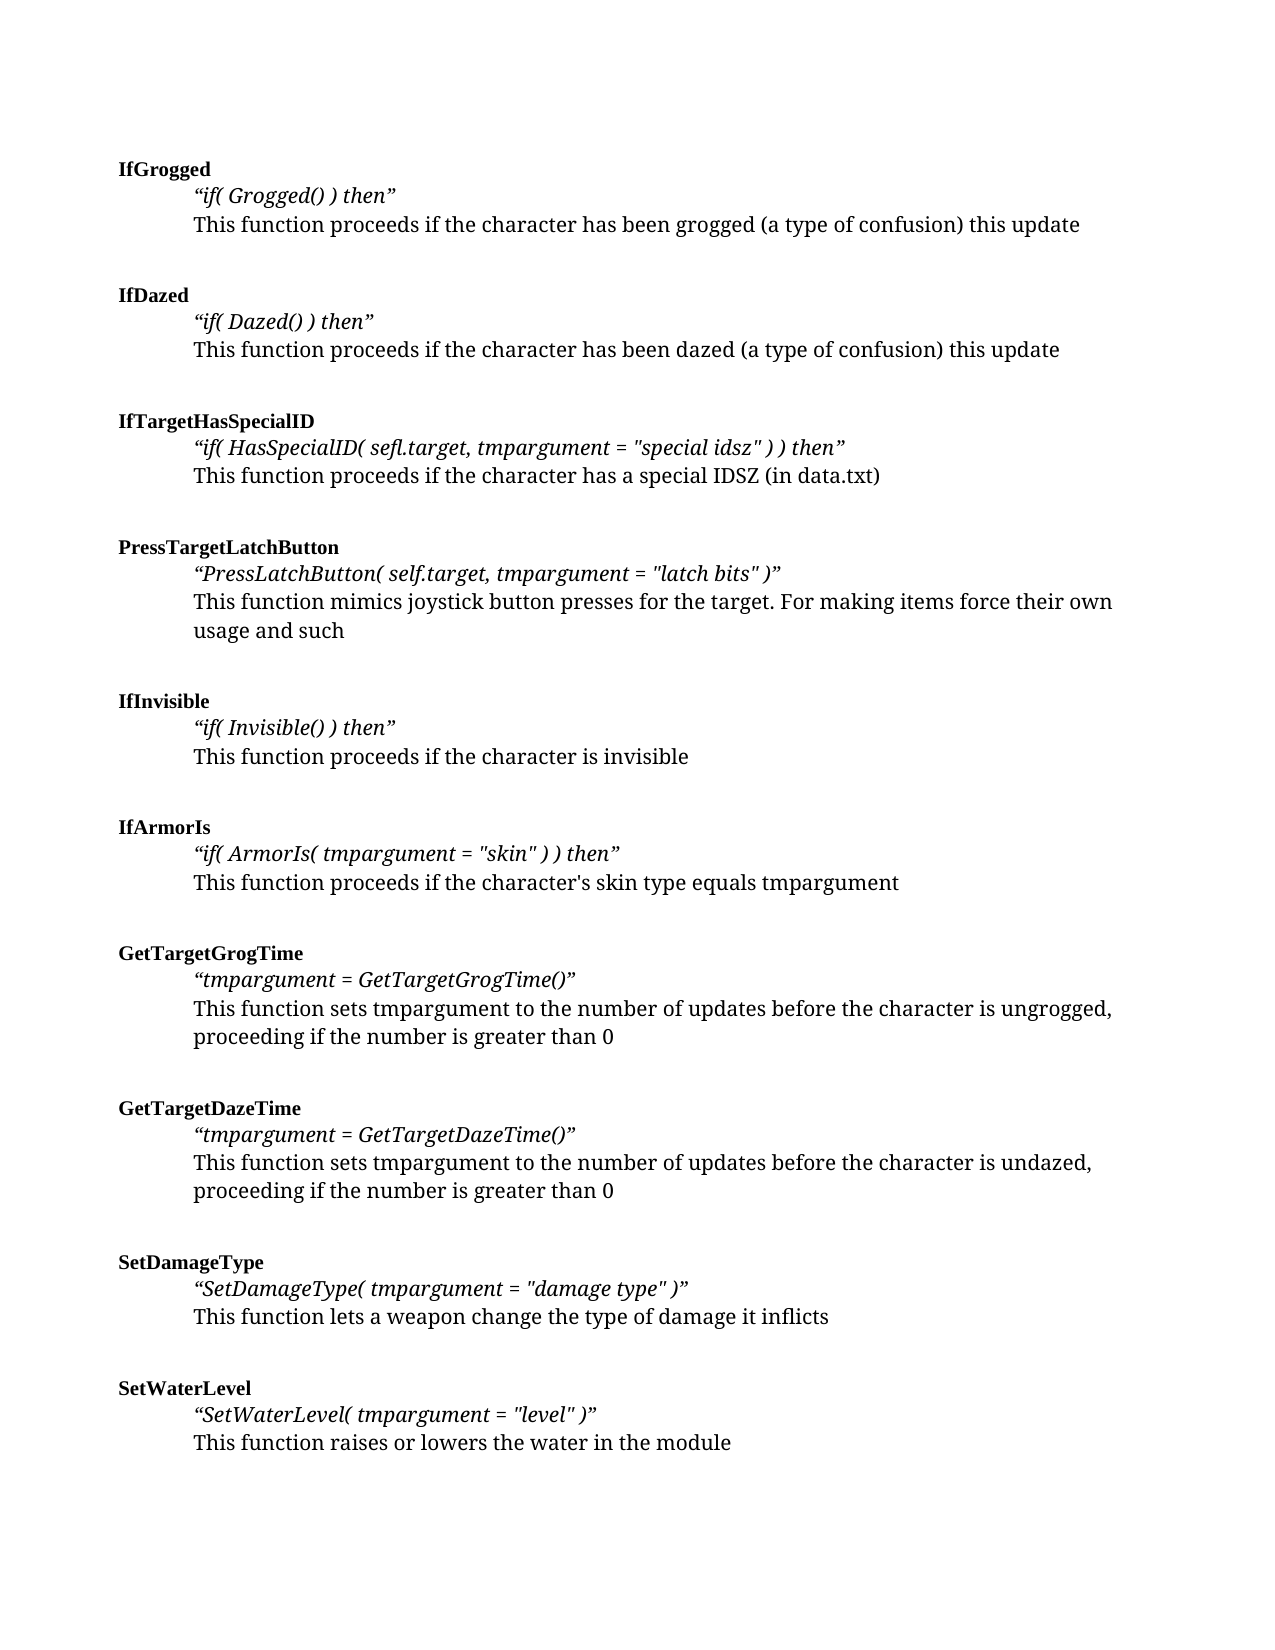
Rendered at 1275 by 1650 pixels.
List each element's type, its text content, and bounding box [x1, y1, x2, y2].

text This function proceeds if the character is invisible [193, 742, 1157, 770]
text “if( Dazed() ) then” [193, 307, 1157, 336]
text “SetDamageType( tmpargument = "damage type" )” [193, 1274, 1157, 1302]
text “if( ArmorIs( tmpargument = "skin" ) ) then” [193, 839, 1157, 868]
text “if( Invisible() ) then” [193, 713, 1157, 742]
text This function mimics joystick button presses for the target. For making items force their own usage and such [193, 587, 1157, 644]
text This function proceeds if the character has been dazed (a type of confusion) this update [193, 336, 1157, 364]
text “tmpargument = GetTargetGrogTime()” [193, 965, 1157, 994]
text This function proceeds if the character's skin type equals tmpargument [193, 868, 1157, 896]
text This function lets a weapon change the type of damage it inflicts [193, 1302, 1157, 1331]
text This function sets tmpargument to the number of updates before the character is ungrogged, proceeding if the number is greater than 0 [193, 994, 1157, 1051]
text SetDamageType [118, 1250, 1157, 1274]
text SetWaterLevel [118, 1376, 1157, 1400]
text IfDazed [118, 283, 1157, 307]
text IfInvisible [118, 689, 1157, 713]
text IfTargetHasSpecialID [118, 409, 1157, 433]
text This function raises or lowers the water in the module [193, 1428, 1157, 1457]
text “if( Grogged() ) then” [193, 181, 1157, 210]
text IfArmorIs [118, 815, 1157, 839]
text GetTargetDazeTime [118, 1096, 1157, 1120]
text “SetWaterLevel( tmpargument = "level" )” [193, 1400, 1157, 1428]
text IfGrogged [118, 157, 1157, 181]
text “tmpargument = GetTargetDazeTime()” [193, 1120, 1157, 1148]
text “PressLatchButton( self.target, tmpargument = "latch bits" )” [193, 559, 1157, 587]
text This function proceeds if the character has been grogged (a type of confusion) this update [193, 210, 1157, 238]
text “if( HasSpecialID( sefl.target, tmpargument = "special idsz" ) ) then” [193, 433, 1157, 462]
text This function proceeds if the character has a special IDSZ (in data.txt) [193, 462, 1157, 490]
text This function sets tmpargument to the number of updates before the character is undazed, proceeding if the number is greater than 0 [193, 1148, 1157, 1205]
text PressTargetLatchButton [118, 535, 1157, 559]
text GetTargetGrogTime [118, 941, 1157, 965]
